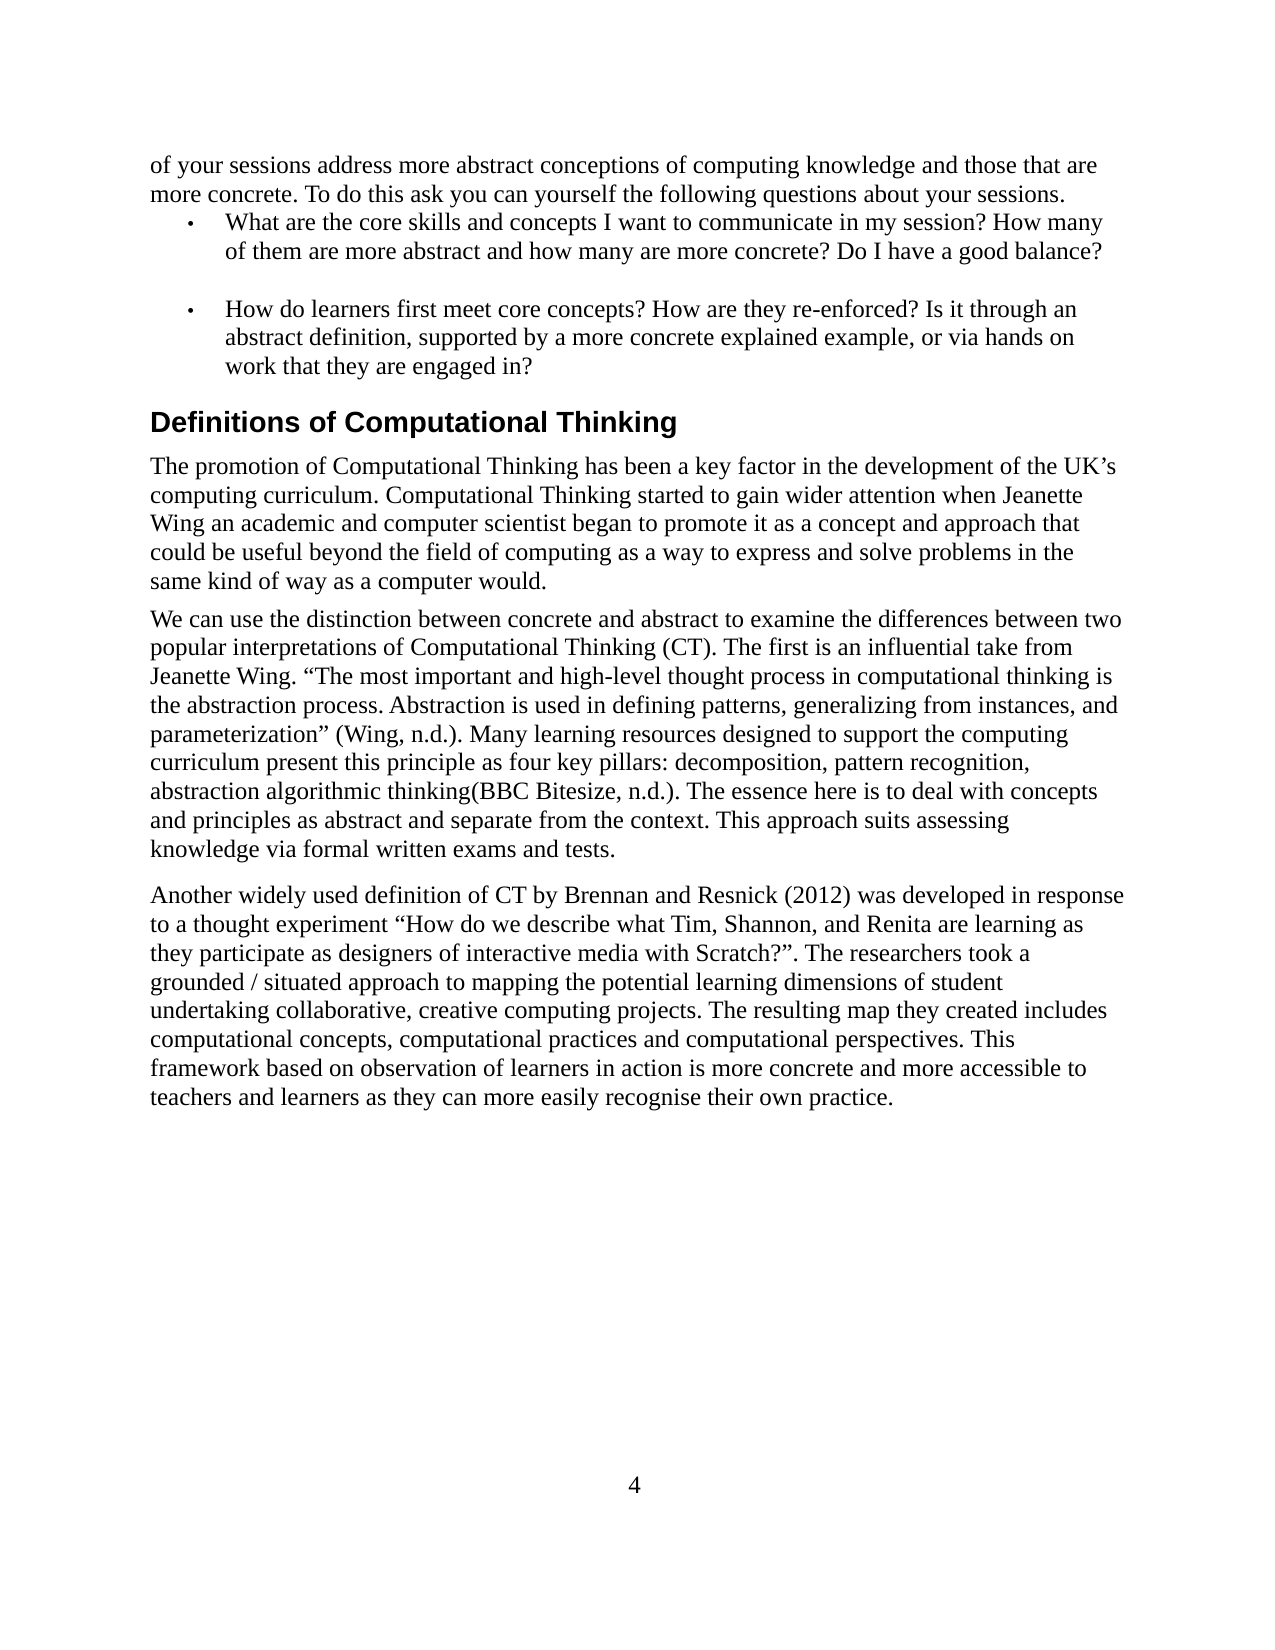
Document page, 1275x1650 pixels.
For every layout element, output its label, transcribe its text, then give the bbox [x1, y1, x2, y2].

text Another widely used definition of CT by Brennan and Resnick (2012) was developed in response to a thought experiment “How do we describe what Tim, Shannon, and Renita are learning as they participate as designers of interactive media with Scratch?”. The researchers took a grounded / situated approach to mapping the potential learning dimensions of student undertaking collaborative, creative computing projects. The resulting map they created includes computational concepts, computational practices and computational perspectives. This framework based on observation of learners in action is more concrete and more accessible to teachers and learners as they can more easily recognise their own practice. [150, 880, 1125, 1110]
text We can use the distinction between concrete and abstract to examine the differences between two popular interpretations of Computational Thinking (CT). The first is an influential take from Jeanette Wing. “The most important and high-level thought process in computational thinking is the abstraction process. Abstraction is used in defining patterns, generalizing from instances, and parameterization” (Wing, n.d.). Many learning resources designed to support the computing curriculum present this principle as four key pillars: decomposition, pattern recognition, abstraction algorithmic thinking(BBC Bitesize, n.d.). The essence here is to deal with concepts and principles as abstract and separate from the context. This approach suits assessing knowledge via formal written exams and tests. [150, 604, 1125, 862]
list How do learners first meet core concepts? How are they re-enforced? Is it through an abstract definition, supported by a more concrete explained example, or via hands on work that they are engaged in? [187, 294, 1125, 380]
subtitle Definitions of Computational Thinking [150, 405, 1125, 438]
list What are the core skills and concepts I want to communicate in my session? How many of them are more abstract and how many are more concrete? Do I have a good balance? [187, 207, 1125, 294]
text The promotion of Computational Thinking has been a key factor in the development of the UK’s computing curriculum. Computational Thinking started to gain wider attention when Jeanette Wing an academic and computer scientist began to promote it as a concept and approach that could be useful beyond the field of computing as a way to express and solve problems in the same kind of way as a computer would. [150, 451, 1125, 595]
text of your sessions address more abstract conceptions of computing knowledge and those that are more concrete. To do this ask you can yourself the following questions about your sessions. [150, 150, 1125, 207]
